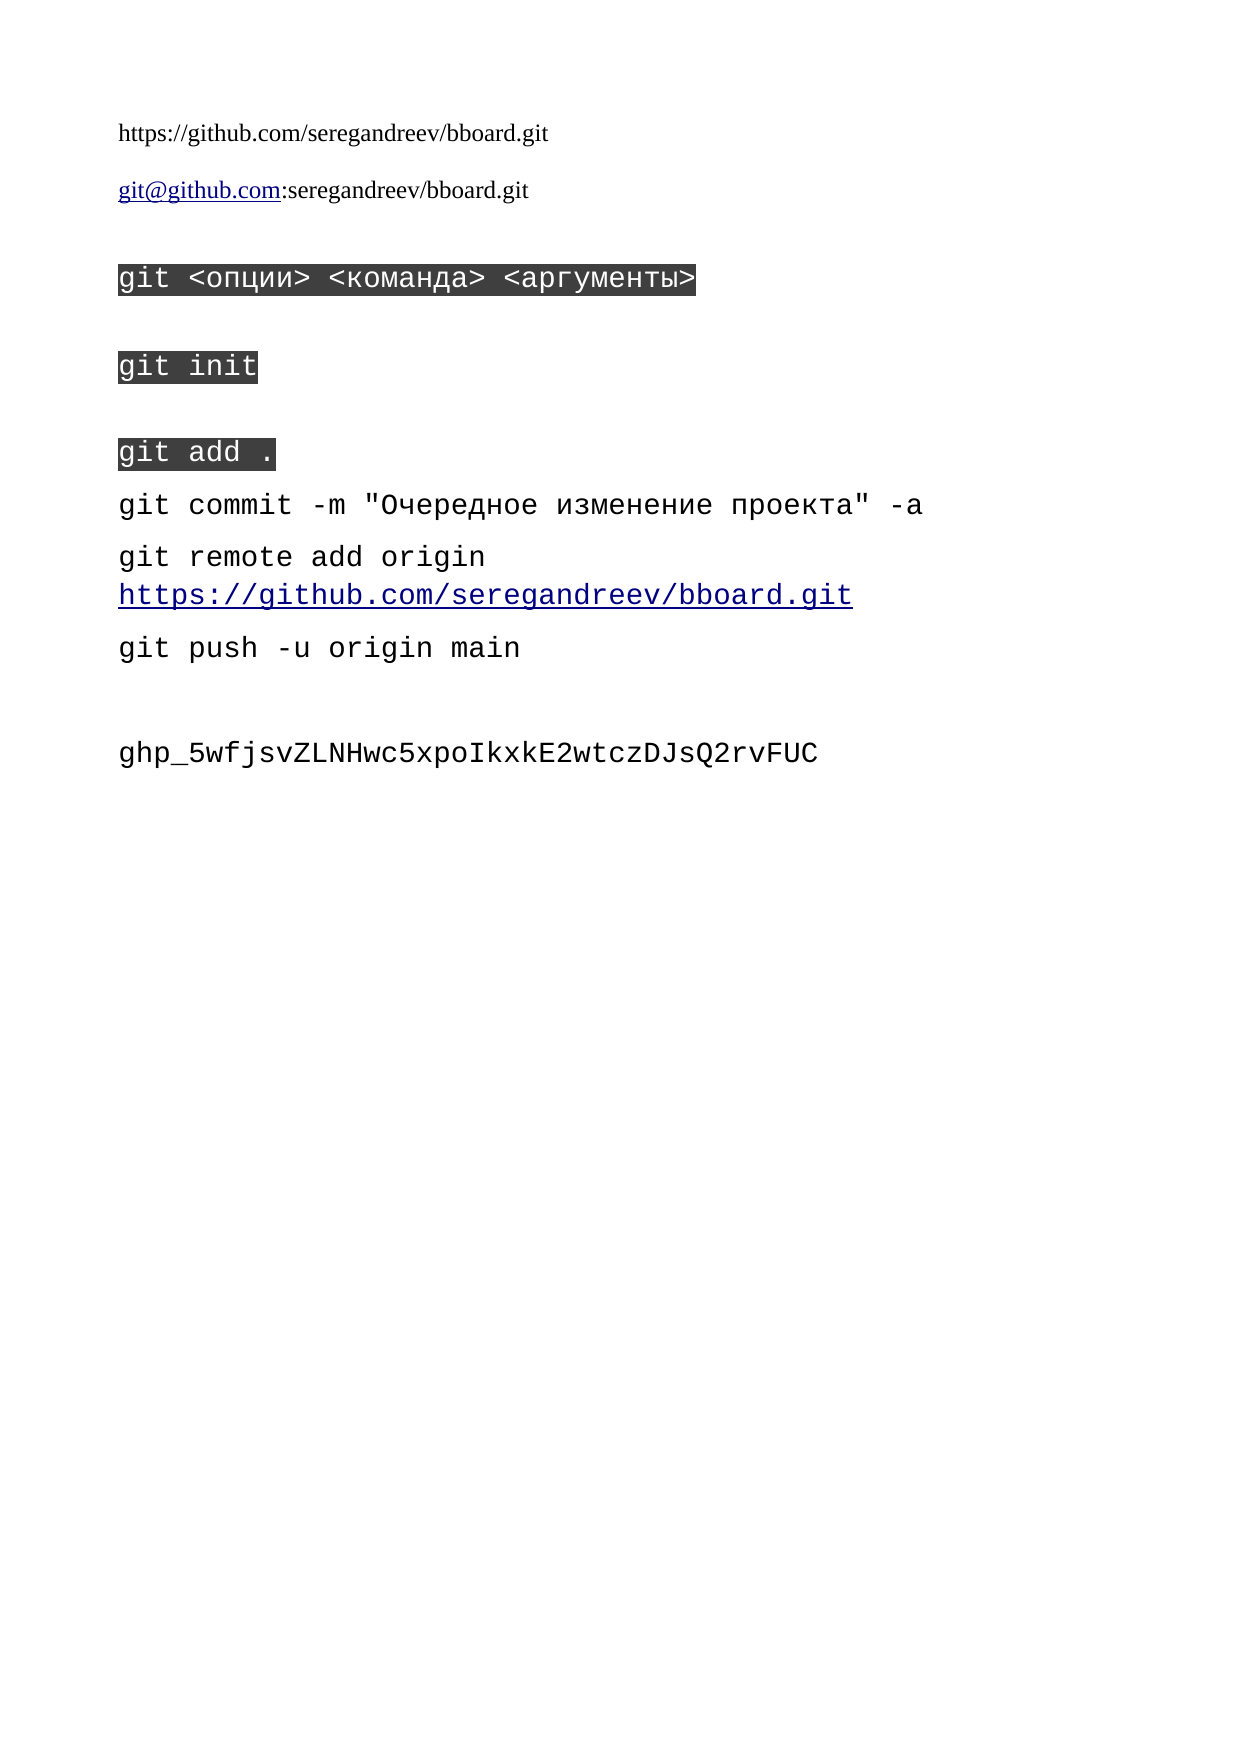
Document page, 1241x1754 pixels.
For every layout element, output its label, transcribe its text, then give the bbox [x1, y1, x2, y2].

text git@github.com:seregandreev/bboard.git [118, 176, 1122, 204]
text git init [118, 318, 1122, 384]
text 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 [118, 738, 1122, 771]
text git add . [118, 404, 1122, 471]
text git remote add origin https://github.com/seregandreev/bboard.git [118, 543, 1122, 613]
text https://github.com/seregandreev/bboard.git [118, 118, 1122, 147]
text git commit -m "Очередное изменение проекта" -a [118, 490, 1122, 523]
text git push -u origin main [118, 633, 1122, 666]
text git <опции> <команда> <аргументы> [118, 263, 1122, 296]
